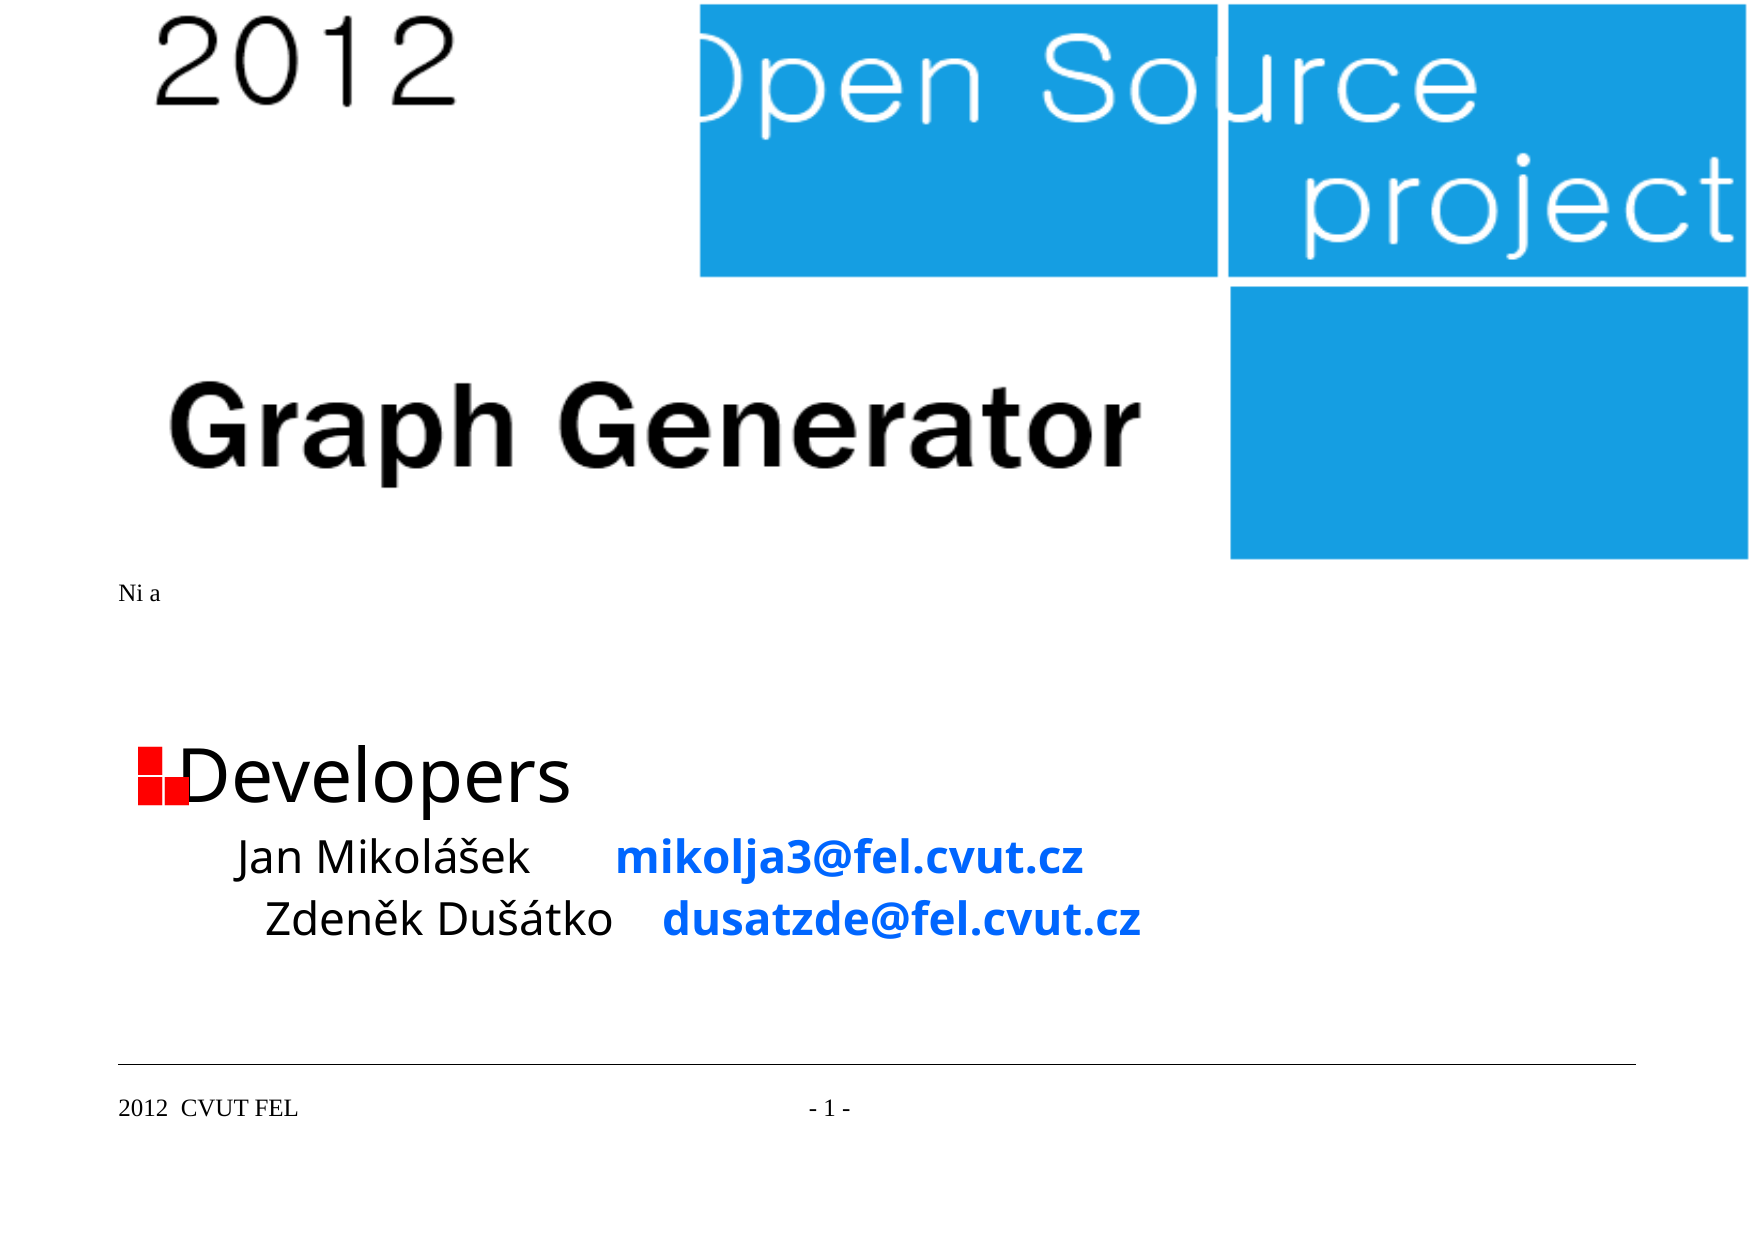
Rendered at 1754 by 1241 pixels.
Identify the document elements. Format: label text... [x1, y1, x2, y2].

table_header Developers Jan Mikolášek mikolja3@fel.cvut.cz Zdeněk Dušátko dusatzde@fel.cvut.cz [118, 722, 1482, 949]
picture [42, 0, 1753, 579]
table_header [1482, 722, 1636, 949]
picture [137, 745, 189, 806]
text Ni a [118, 579, 1636, 607]
